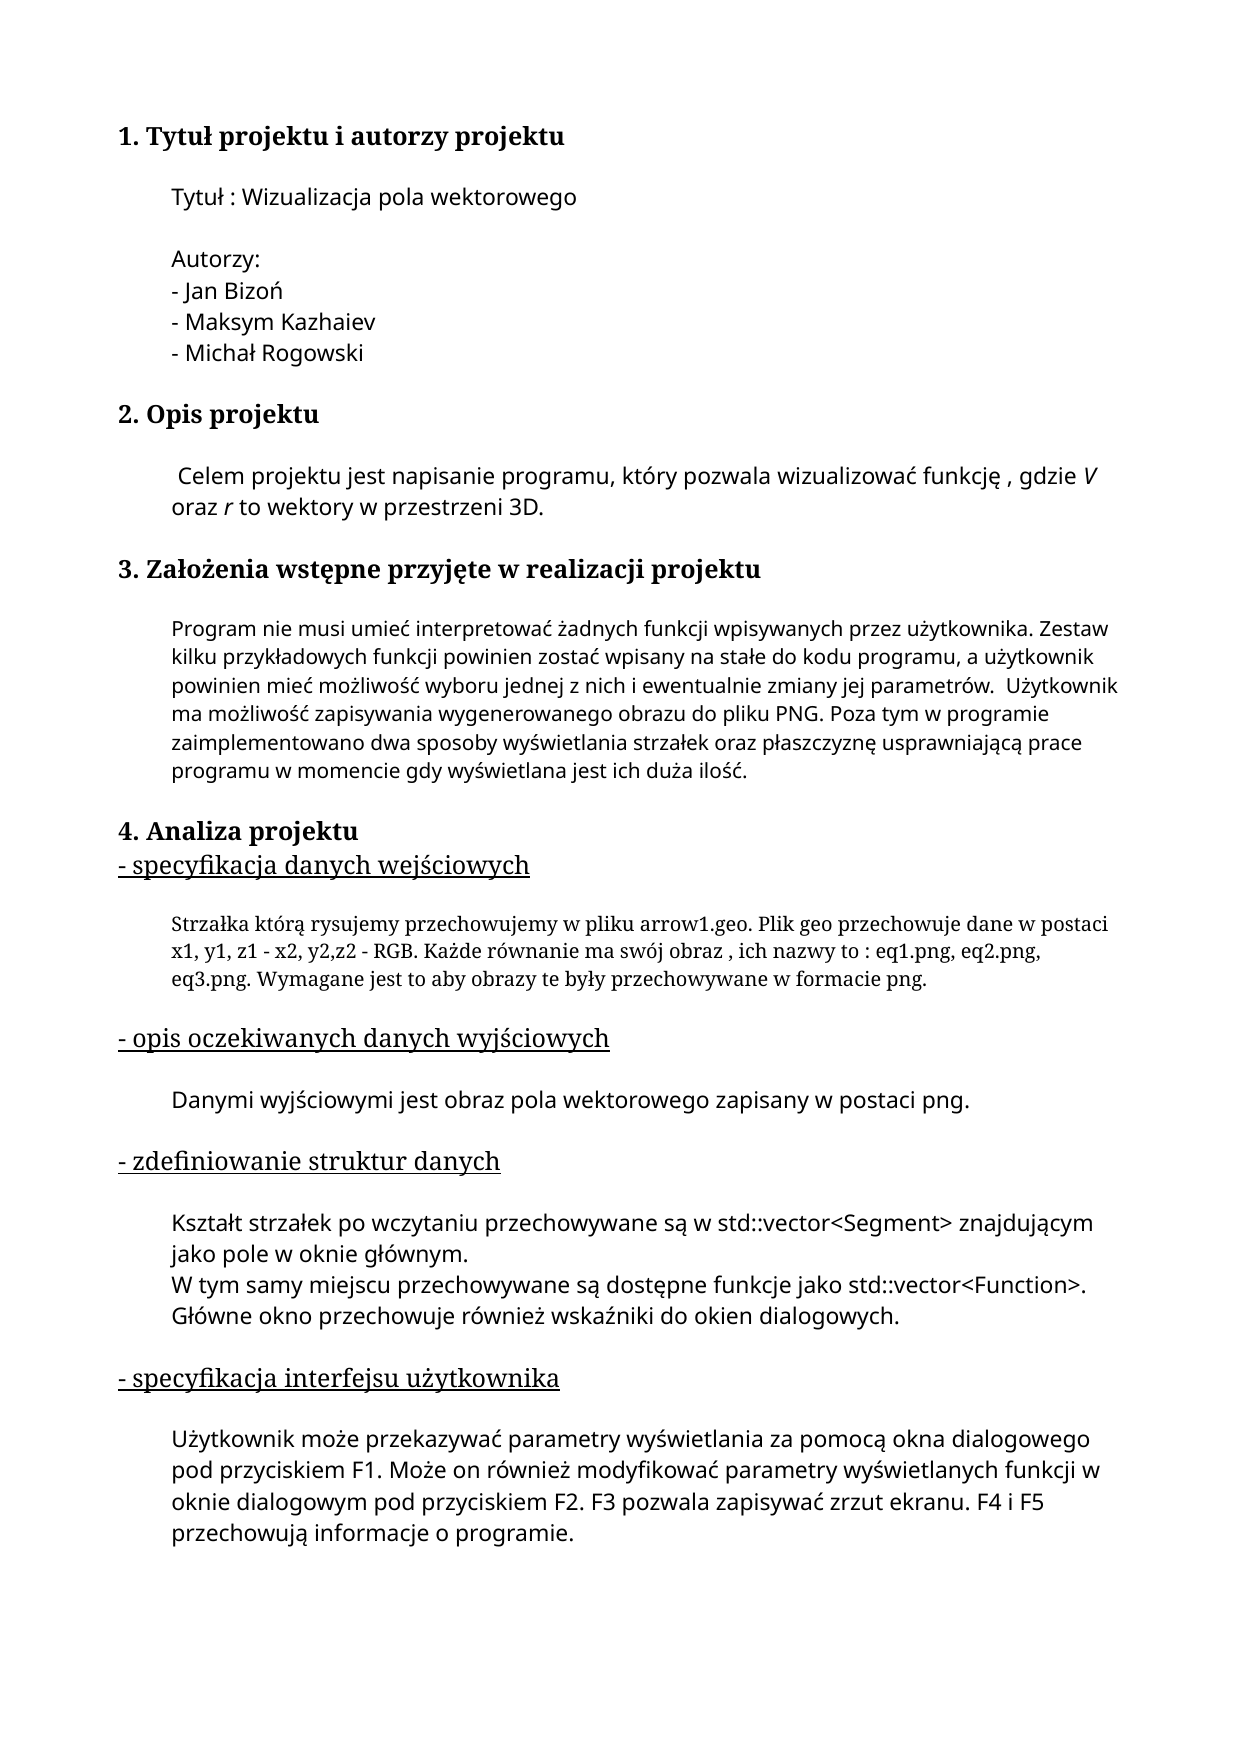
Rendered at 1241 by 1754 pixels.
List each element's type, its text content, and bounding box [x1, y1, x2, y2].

text Kształt strzałek po wczytaniu przechowywane są w std::vector<Segment> znajdującym jako pole w oknie głównym. [171, 1207, 1122, 1269]
text Celem projektu jest napisanie programu, który pozwala wizualizować funkcję , gdzie V oraz r to wektory w przestrzeni 3D. [171, 460, 1122, 522]
text 2. Opis projektu [118, 368, 1122, 460]
text Użytkownik może przekazywać parametry wyświetlania za pomocą okna dialogowego pod przyciskiem F1. Może on również modyfikować parametry wyświetlanych funkcji w oknie dialogowym pod przyciskiem F2. F3 pozwala zapisywać zrzut ekranu. F4 i F5 przechowują informacje o programie. [171, 1423, 1122, 1548]
text - opis oczekiwanych danych wyjściowych [118, 992, 1122, 1084]
text - zdefiniowanie struktur danych [118, 1115, 1122, 1207]
text Strzałka którą rysujemy przechowujemy w pliku arrow1.geo. Plik geo przechowuje dane w postaci x1, y1, z1 - x2, y2,z2 - RGB. Każde równanie ma swój obraz , ich nazwy to : eq1.png, eq2.png, eq3.png. Wymagane jest to aby obrazy te były przechowywane w formacie png. [171, 910, 1122, 992]
text 4. Analiza projektu - specyfikacja danych wejściowych [118, 785, 1122, 910]
text Danymi wyjściowymi jest obraz pola wektorowego zapisany w postaci png. [171, 1084, 1122, 1115]
text - Jan Bizoń [171, 275, 1122, 306]
text Program nie musi umieć interpretować żadnych funkcji wpisywanych przez użytkownika. Zestaw kilku przykładowych funkcji powinien zostać wpisany na stałe do kodu programu, a użytkownik powinien mieć możliwość wyboru jednej z nich i ewentualnie zmiany jej parametrów. Użytkownik ma możliwość zapisywania wygenerowanego obrazu do pliku PNG. Poza tym w programie zaimplementowano dwa sposoby wyświetlania strzałek oraz płaszczyznę usprawniającą prace programu w momencie gdy wyświetlana jest ich duża ilość. [171, 614, 1122, 785]
text Główne okno przechowuje również wskaźniki do okien dialogowych. [171, 1300, 1122, 1332]
text - Michał Rogowski [171, 337, 1122, 368]
text Autorzy: [171, 243, 1122, 275]
text - Maksym Kazhaiev [171, 306, 1122, 337]
text 1. Tytuł projektu i autorzy projektu [118, 118, 1122, 181]
text - specyfikacja interfejsu użytkownika [118, 1332, 1122, 1423]
text Tytuł : Wizualizacja pola wektorowego [171, 181, 1122, 212]
text 3. Założenia wstępne przyjęte w realizacji projektu [118, 522, 1122, 614]
text W tym samy miejscu przechowywane są dostępne funkcje jako std::vector<Function>. [171, 1269, 1122, 1300]
